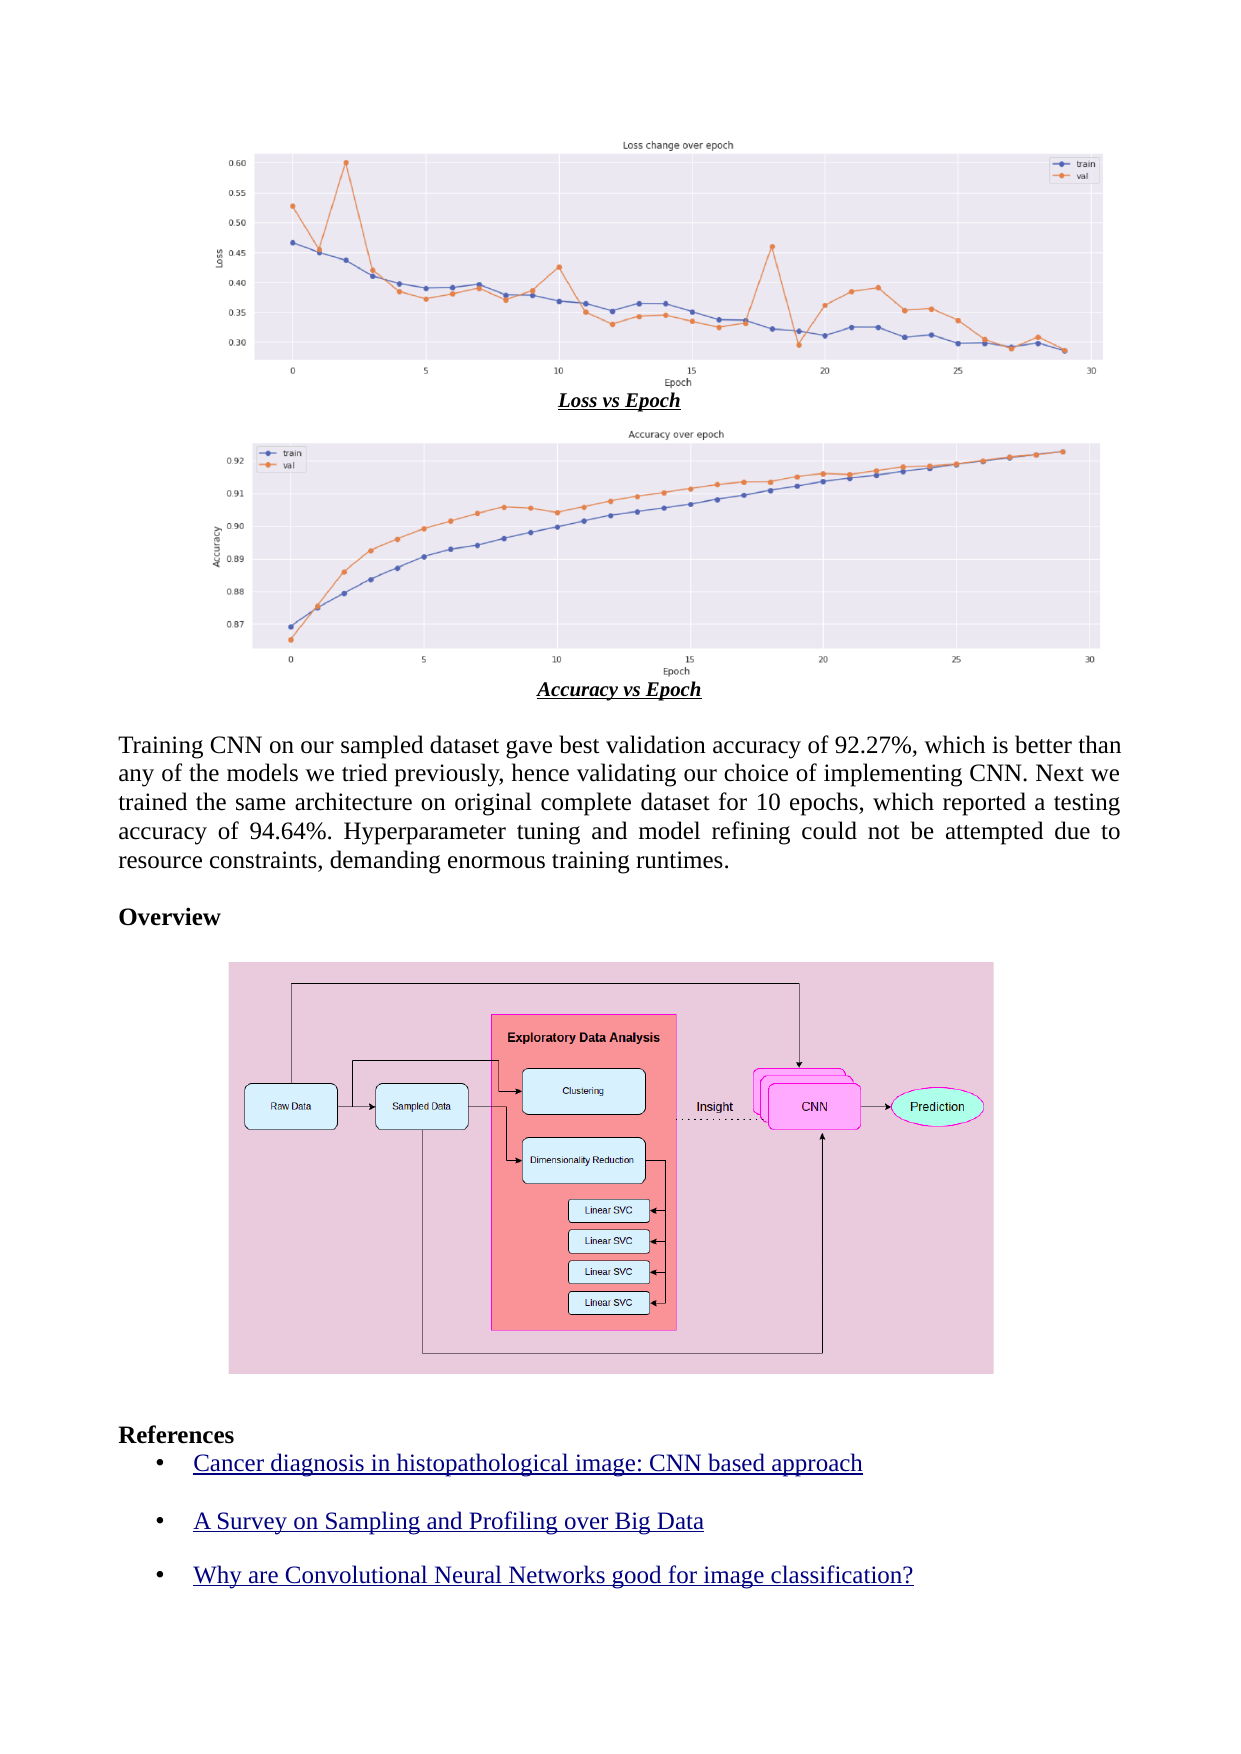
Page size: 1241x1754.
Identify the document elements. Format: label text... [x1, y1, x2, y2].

list Cancer diagnosis in histopathological image: CNN based approach [156, 1448, 1122, 1477]
text Training CNN on our sampled dataset gave best validation accuracy of 92.27%, which is better than any of the models we tried previously, hence validating our choice of implementing CNN. Next we trained the same architecture on original complete dataset for 10 epochs, which reported a testing accuracy of 94.64%. Hyperparameter tuning and model refining could not be attempted due to resource constraints, demanding enormous training runtimes. [118, 730, 1122, 873]
text Accuracy vs Epoch [118, 412, 1122, 701]
text Loss vs Epoch [118, 118, 1122, 412]
picture [228, 962, 994, 1374]
list A Survey on Sampling and Profiling over Big Data [156, 1506, 1122, 1535]
text Overview [118, 902, 1122, 931]
subtitle Why are Convolutional Neural Networks good for image classification? [156, 1560, 1122, 1588]
picture [210, 428, 1100, 677]
text References [118, 1420, 1122, 1448]
picture [214, 138, 1104, 389]
